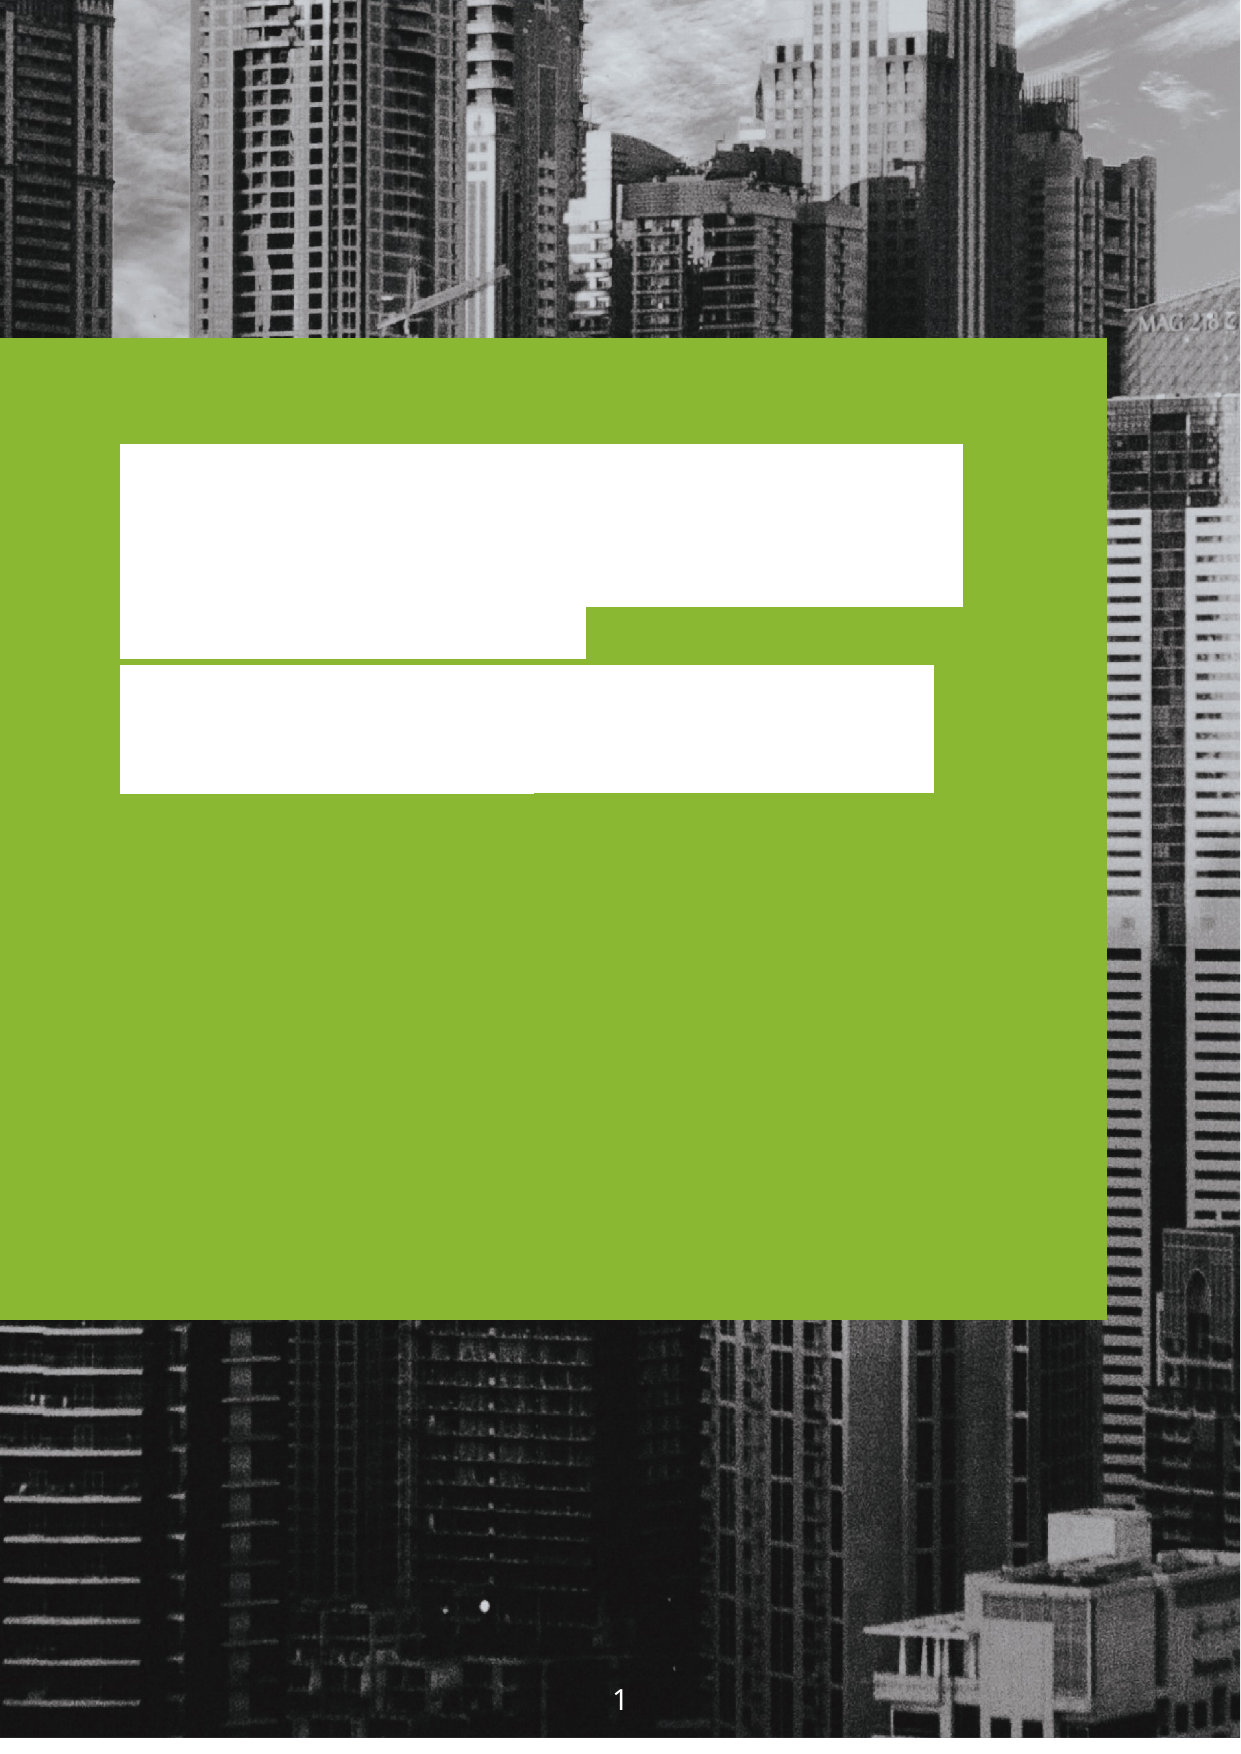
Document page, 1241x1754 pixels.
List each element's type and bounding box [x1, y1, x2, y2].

table_cell [120, 445, 963, 659]
table_cell [120, 665, 934, 794]
